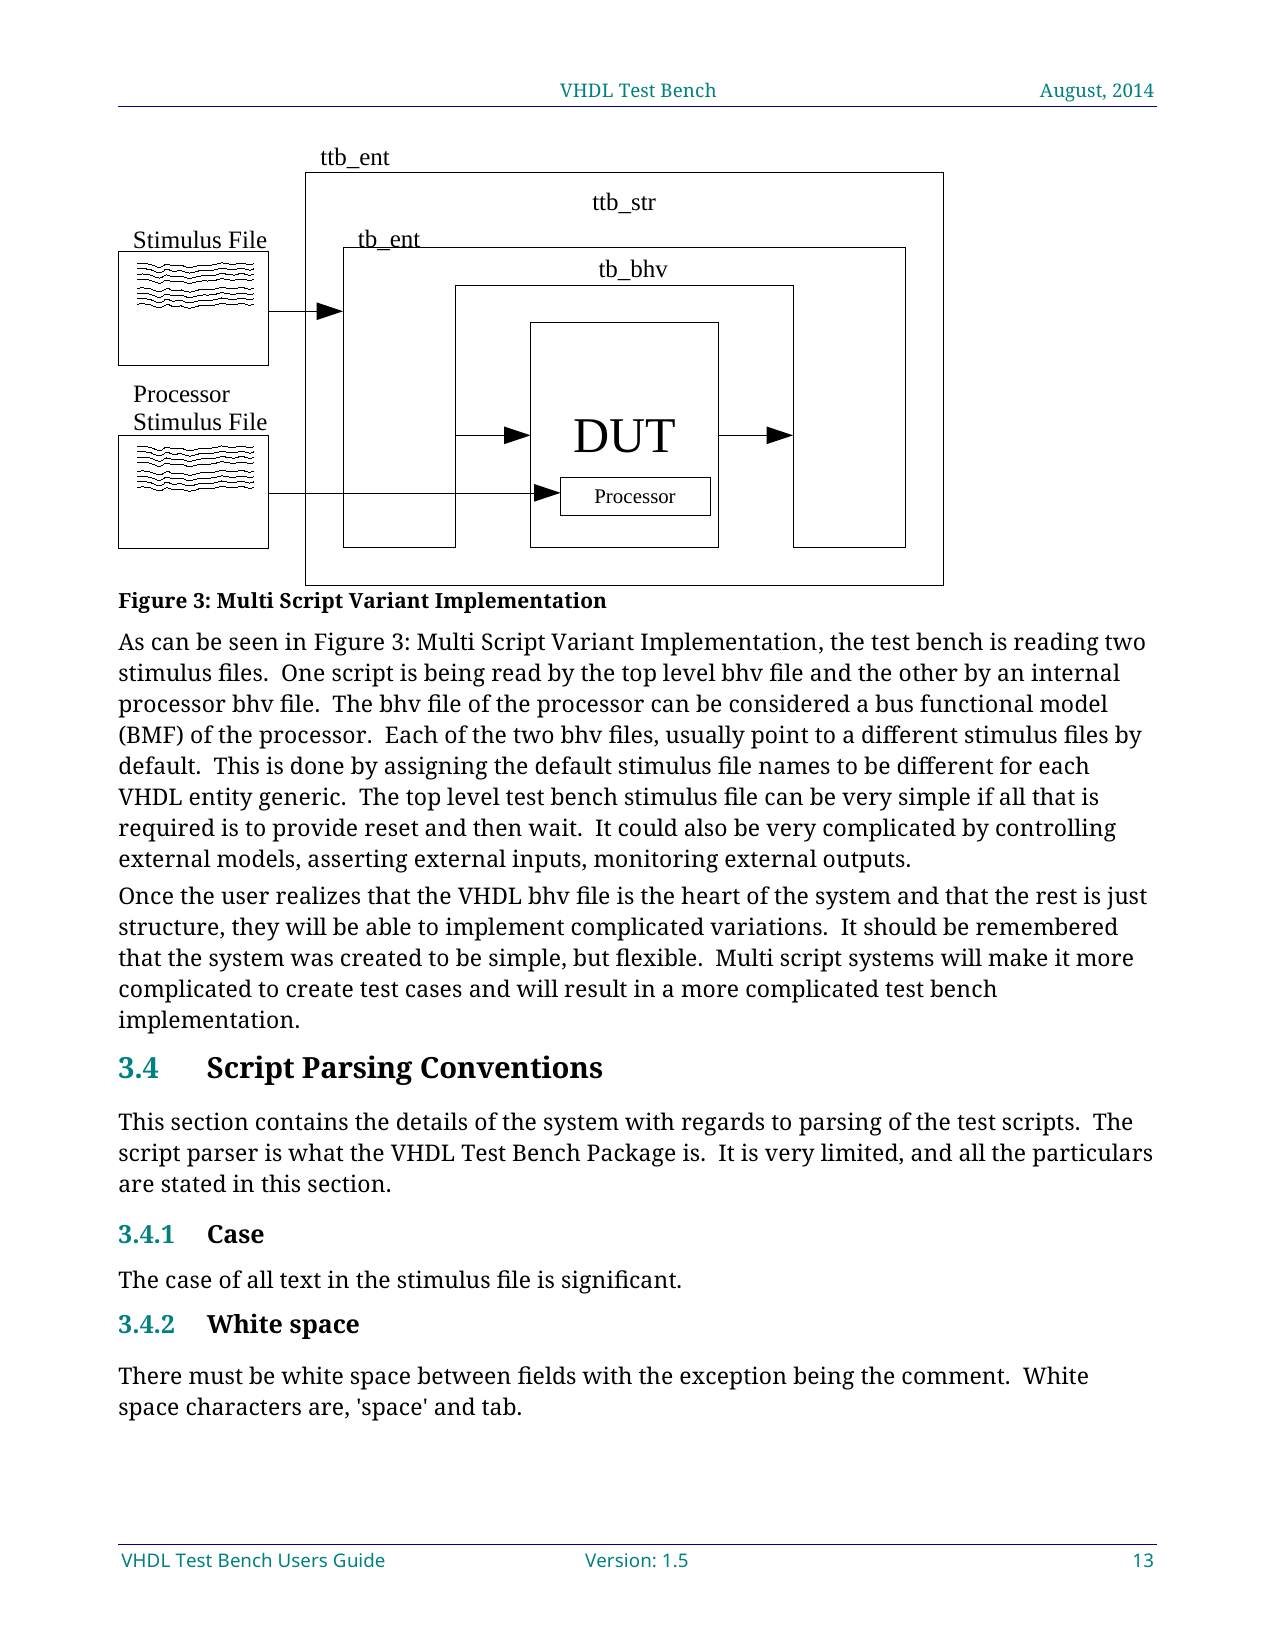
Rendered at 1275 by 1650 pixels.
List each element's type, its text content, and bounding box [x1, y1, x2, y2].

subtitle Case [118, 1217, 1157, 1251]
text Figure 3: Multi Script Variant Implementation [306, 312, 343, 493]
text Figure 3: Multi Script Variant Implementation [306, 173, 943, 585]
text Figure 3: Multi Script Variant Implementation [118, 148, 943, 311]
text The case of all text in the stimulus file is significant. [118, 1264, 1157, 1295]
text This section contains the details of the system with regards to parsing of the test scripts. The script parser is what the VHDL Test Bench Package is. It is very limited, and all the particulars are stated in this section. [118, 1106, 1157, 1199]
text Figure 3: Multi Script Variant Implementation [118, 312, 305, 493]
subtitle Script Parsing Conventions [118, 1048, 1157, 1087]
text Figure 3: Multi Script Variant Implementation [118, 494, 943, 614]
text Figure 3: Multi Script Variant Implementation [456, 436, 530, 493]
text There must be white space between fields with the exception being the comment. White space characters are, 'space' and tab. [118, 1360, 1157, 1422]
subtitle White space [118, 1307, 1157, 1341]
text Figure 3: Multi Script Variant Implementation [344, 248, 905, 547]
text Figure 3: Multi Script Variant Implementation [344, 494, 455, 547]
text Once the user realizes that the VHDL bhv file is the heart of the system and that the rest is just structure, they will be able to implement complicated variations. It should be remembered that the system was created to be simple, but flexible. Multi script systems will make it more complicated to create test cases and will result in a more complicated test bench implementation. [118, 880, 1157, 1035]
text Figure 3: Multi Script Variant Implementation [456, 286, 793, 435]
text As can be seen in Figure 3: Multi Script Variant Implementation, the test bench is reading two stimulus files. One script is being read by the top level bhv file and the other by an internal processor bhv file. The bhv file of the processor can be considered a bus functional model (BMF) of the processor. Each of the two bhv files, usually point to a different stimulus files by default. This is done by assigning the default stimulus file names to be different for each VHDL entity generic. The top level test bench stimulus file can be very simple if all that is required is to provide reset and then wait. It could also be very complicated by controlling external models, asserting external inputs, monitoring external outputs. [118, 626, 1157, 874]
